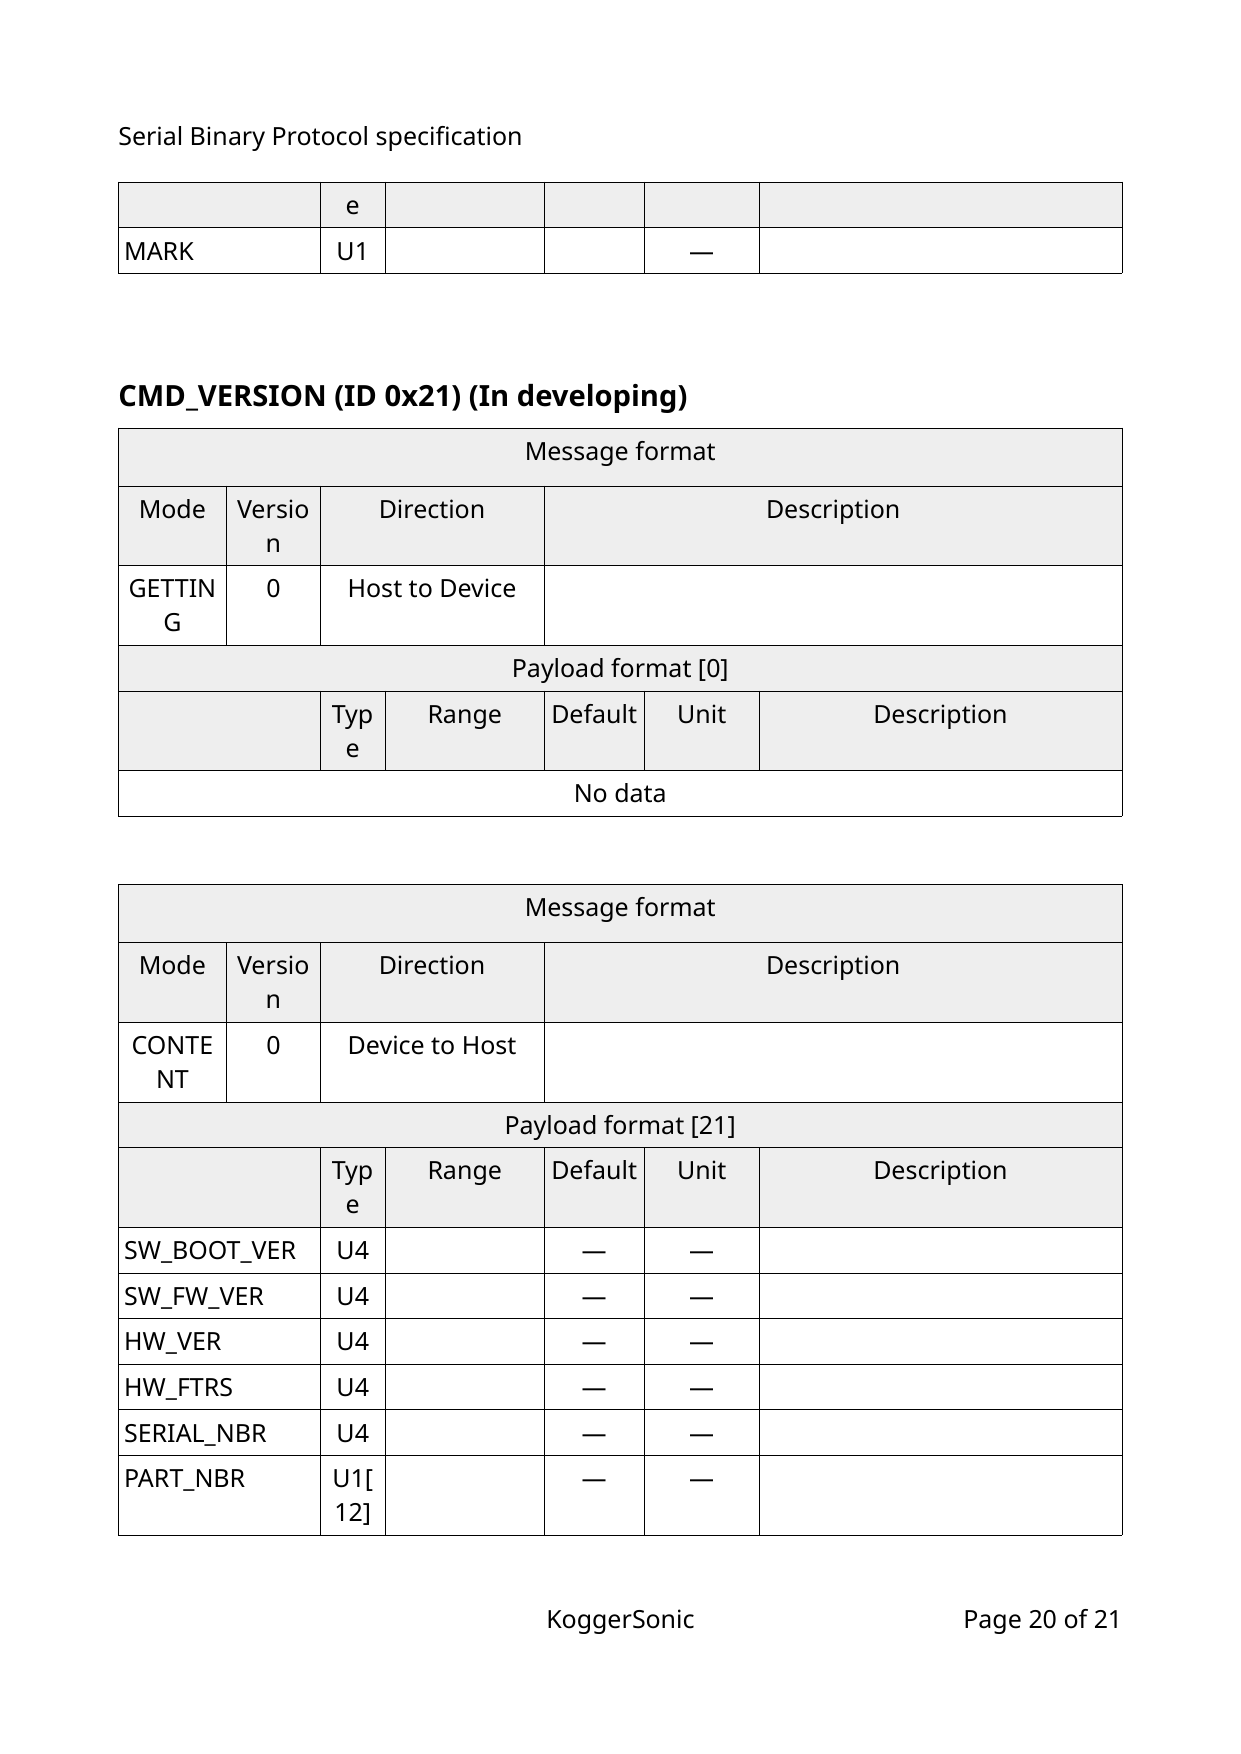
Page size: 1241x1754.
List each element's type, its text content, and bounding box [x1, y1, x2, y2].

table_cell [760, 1319, 1122, 1364]
subtitle CMD_VERSION (ID 0x21) (In developing) [118, 375, 1122, 415]
table_cell Type [321, 1148, 385, 1227]
table_cell — [645, 1365, 759, 1409]
table_cell Range [386, 692, 544, 770]
table_cell Unit [645, 1148, 759, 1227]
table_cell [119, 692, 320, 770]
table_cell Direction [321, 943, 544, 1022]
table_cell Payload format [21] [119, 1103, 1122, 1147]
table_cell Mode [119, 943, 226, 1022]
table_cell [760, 1228, 1122, 1272]
table_cell U1 [321, 228, 385, 273]
table_cell [386, 1274, 544, 1318]
table_cell [386, 1410, 544, 1455]
table_cell SW_FW_VER [119, 1274, 320, 1318]
table_cell — [545, 1228, 644, 1272]
table_cell [760, 1456, 1122, 1535]
table_cell U1[12] [321, 1456, 385, 1535]
table_cell SERIAL_NBR [119, 1410, 320, 1455]
table_cell U4 [321, 1228, 385, 1272]
table_cell — [545, 1319, 644, 1364]
table_cell GETTING [119, 566, 226, 645]
table_cell CONTENT [119, 1023, 226, 1102]
table_cell [545, 566, 1122, 645]
table_cell HW_FTRS [119, 1365, 320, 1409]
table_cell Default [545, 692, 644, 770]
table_cell No data [119, 771, 1122, 816]
table_cell [119, 1148, 320, 1227]
table_cell U4 [321, 1365, 385, 1409]
table_cell PART_NBR [119, 1456, 320, 1535]
table_header Message format [119, 885, 1122, 942]
table_cell Device to Host [321, 1023, 544, 1102]
table_cell — [645, 1456, 759, 1535]
table_cell — [645, 1410, 759, 1455]
table_cell e [321, 183, 385, 227]
table_cell Default [545, 1148, 644, 1227]
table_cell HW_VER [119, 1319, 320, 1364]
table_cell — [545, 1365, 644, 1409]
table_cell U4 [321, 1274, 385, 1318]
table_cell 0 [227, 1023, 320, 1102]
table_cell U4 [321, 1319, 385, 1364]
table_cell — [545, 1410, 644, 1455]
table_cell [760, 1410, 1122, 1455]
table_cell 0 [227, 566, 320, 645]
table_cell U4 [321, 1410, 385, 1455]
table_cell Version [227, 943, 320, 1022]
table_cell [545, 183, 644, 227]
table_cell SW_BOOT_VER [119, 1228, 320, 1272]
table_header Message format [119, 429, 1122, 486]
table_cell [760, 183, 1122, 227]
table_cell [386, 183, 544, 227]
table_cell [760, 228, 1122, 273]
table_cell [119, 183, 320, 227]
table_cell Range [386, 1148, 544, 1227]
table_cell — [645, 1228, 759, 1272]
table_cell Description [760, 692, 1122, 770]
table_cell Unit [645, 692, 759, 770]
table_cell — [545, 1274, 644, 1318]
table_cell Payload format [0] [119, 646, 1122, 691]
table_cell [645, 183, 759, 227]
table_cell Type [321, 692, 385, 770]
table_cell [545, 1023, 1122, 1102]
table_cell Direction [321, 487, 544, 565]
table_cell Description [545, 943, 1122, 1022]
table_cell Version [227, 487, 320, 565]
table_cell [545, 228, 644, 273]
table_cell — [545, 1456, 644, 1535]
table_cell Mode [119, 487, 226, 565]
table_cell — [645, 1319, 759, 1364]
table_cell — [645, 1274, 759, 1318]
table_cell MARK [119, 228, 320, 273]
table_cell [386, 1456, 544, 1535]
table_cell [386, 228, 544, 273]
table_cell [386, 1365, 544, 1409]
table_cell [760, 1365, 1122, 1409]
table_cell — [645, 228, 759, 273]
table_cell Host to Device [321, 566, 544, 645]
table_cell [386, 1228, 544, 1272]
table_cell [386, 1319, 544, 1364]
table_cell Description [760, 1148, 1122, 1227]
table_cell Description [545, 487, 1122, 565]
table_cell [760, 1274, 1122, 1318]
